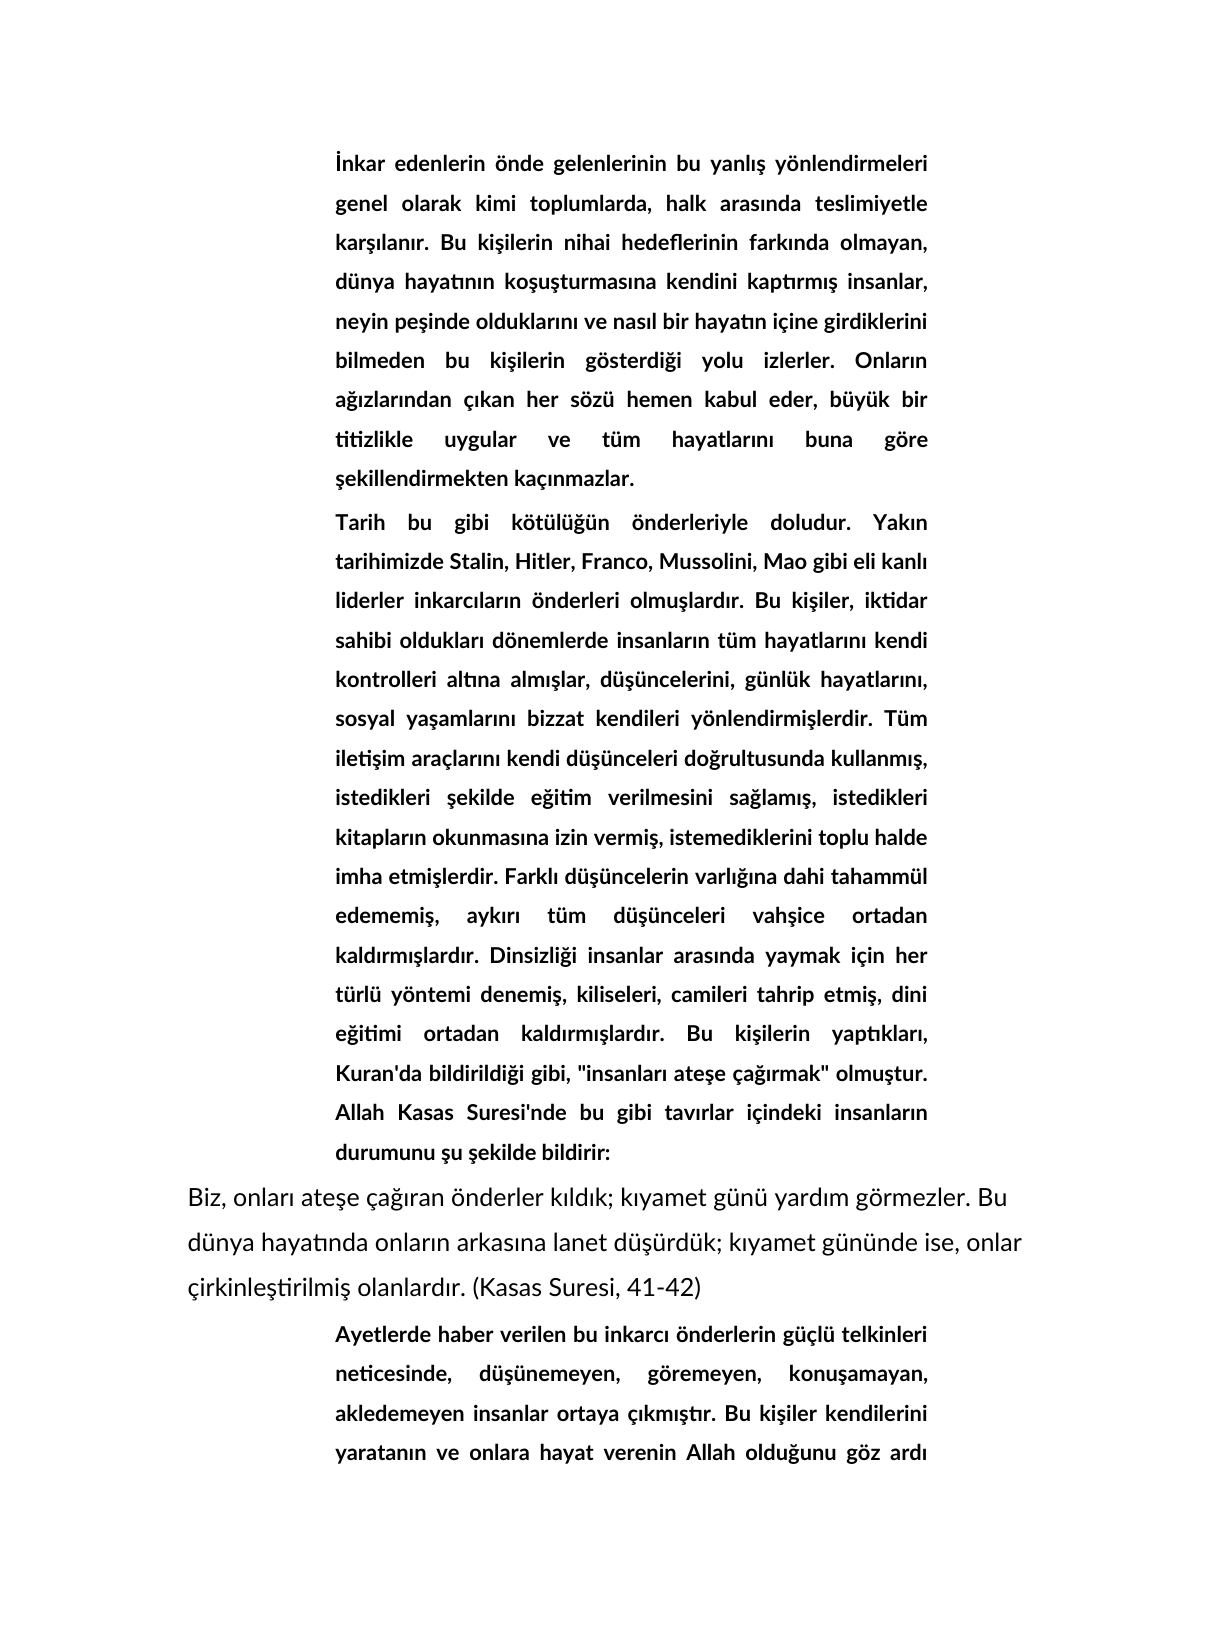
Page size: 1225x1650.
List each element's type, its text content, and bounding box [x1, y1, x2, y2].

text Tarih bu gibi kötülüğün önderleriyle doludur. Yakın tarihimizde Stalin, Hitler, Franco, Mussolini, Mao gibi eli kanlı liderler inkarcıların önderleri olmuşlardır. Bu kişiler, iktidar sahibi oldukları dönemlerde insanların tüm hayatlarını kendi kontrolleri altına almışlar, düşüncelerini, günlük hayatlarını, sosyal yaşamlarını bizzat kendileri yönlendirmişlerdir. Tüm iletişim araçlarını kendi düşünceleri doğrultusunda kullanmış, istedikleri şekilde eğitim verilmesini sağlamış, istedikleri kitapların okunmasına izin vermiş, istemediklerini toplu halde imha etmişlerdir. Farklı düşüncelerin varlığına dahi tahammül edememiş, aykırı tüm düşünceleri vahşice ortadan kaldırmışlardır. Dinsizliği insanlar arasında yaymak için her türlü yöntemi denemiş, kiliseleri, camileri tahrip etmiş, dini eğitimi ortadan kaldırmışlardır. Bu kişilerin yaptıkları, Kuran'da bildirildiği gibi, "insanları ateşe çağırmak" olmuştur. Allah Kasas Suresi'nde bu gibi tavırlar içindeki insanların durumunu şu şekilde bildirir: [335, 508, 928, 1165]
text Biz, onları ateşe çağıran önderler kıldık; kıyamet günü yardım görmezler. Bu dünya hayatında onların arkasına lanet düşürdük; kıyamet gününde ise, onlar çirkinleştirilmiş olanlardır. (Kasas Suresi, 41-42) [187, 1182, 1037, 1302]
text İnkar edenlerin önde gelenlerinin bu yanlış yönlendirmeleri genel olarak kimi toplumlarda, halk arasında teslimiyetle karşılanır. Bu kişilerin nihai hedeflerinin farkında olmayan, dünya hayatının koşuşturmasına kendini kaptırmış insanlar, neyin peşinde olduklarını ve nasıl bir hayatın içine girdiklerini bilmeden bu kişilerin gösterdiği yolu izlerler. Onların ağızlarından çıkan her sözü hemen kabul eder, büyük bir titizlikle uygular ve tüm hayatlarını buna göre şekillendirmekten kaçınmazlar. [335, 150, 928, 491]
text Ayetlerde haber verilen bu inkarcı önderlerin güçlü telkinleri neticesinde, düşünemeyen, göremeyen, konuşamayan, akledemeyen insanlar ortaya çıkmıştır. Bu kişiler kendilerini yaratanın ve onlara hayat verenin Allah olduğunu göz ardı [335, 1321, 928, 1465]
